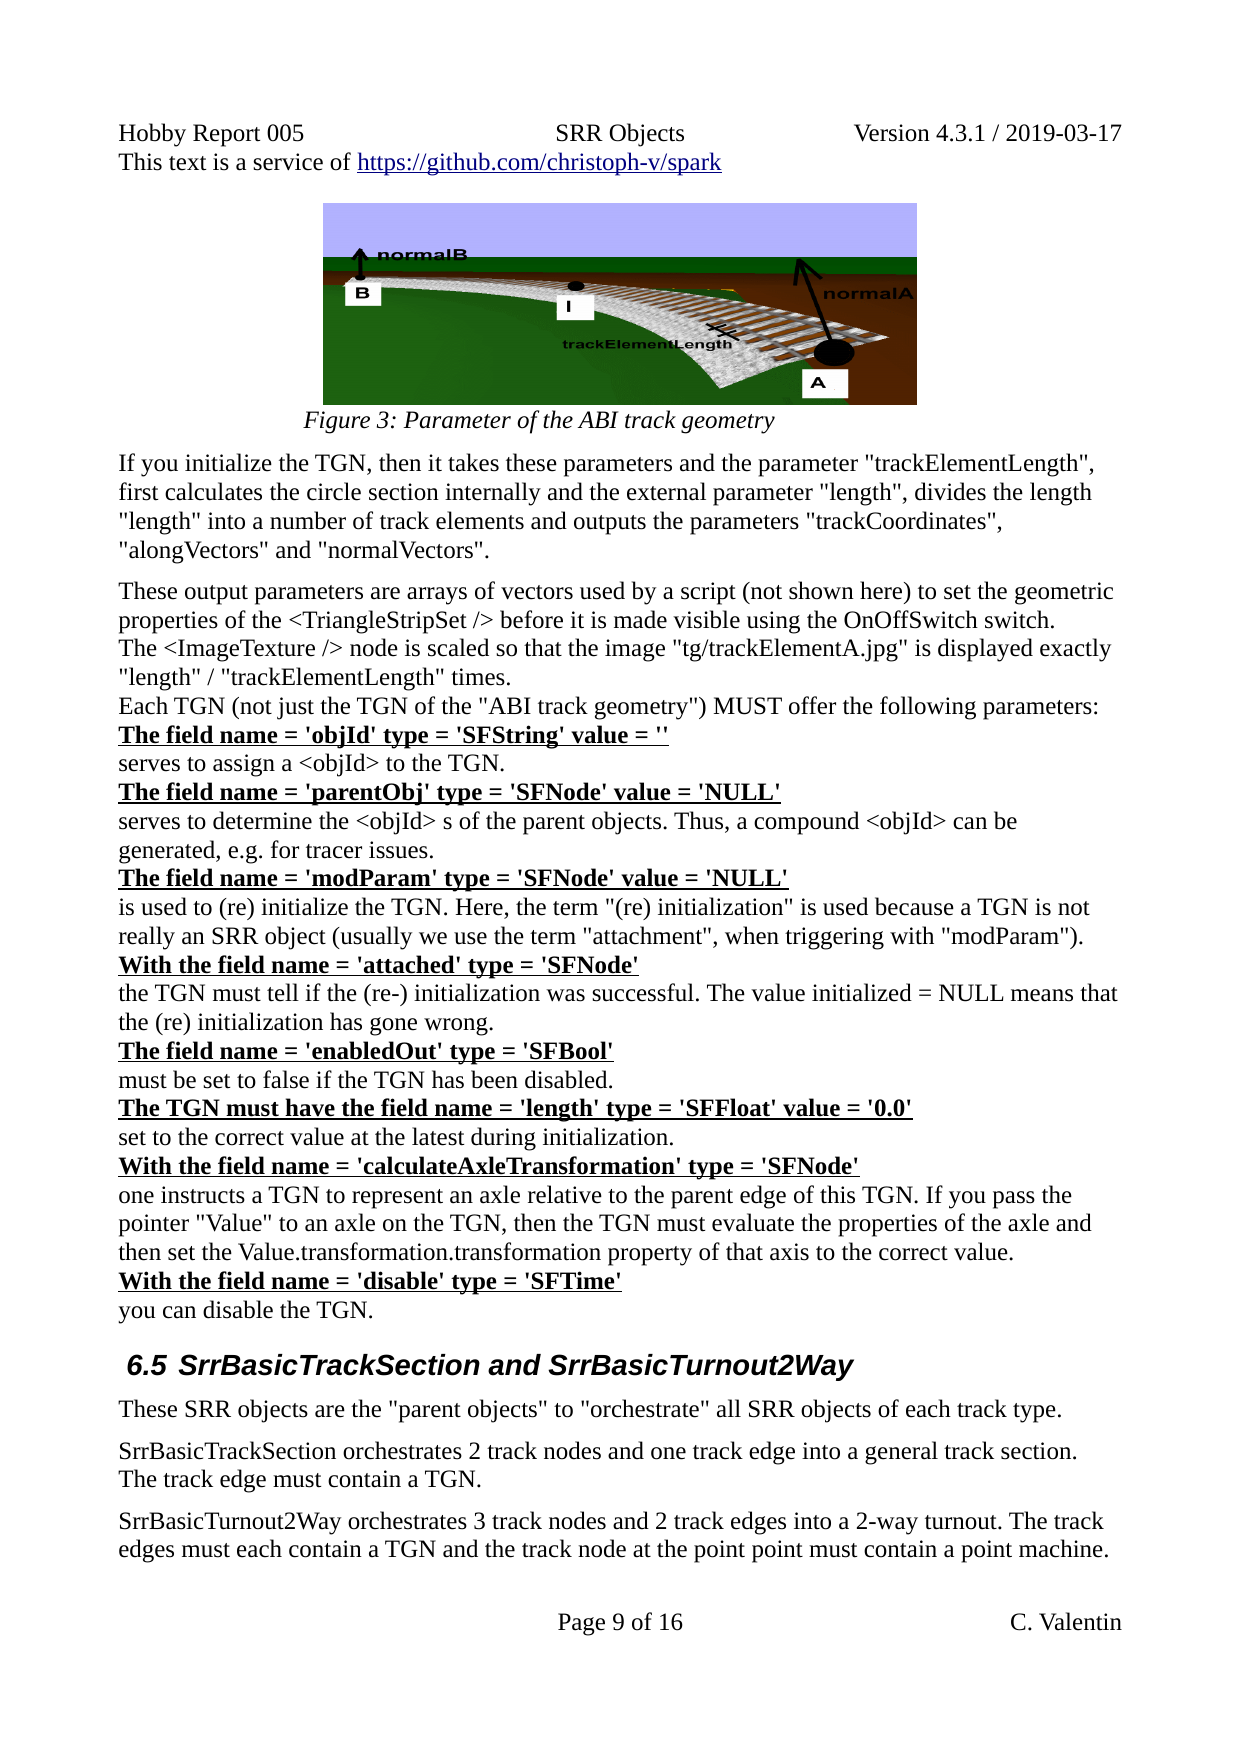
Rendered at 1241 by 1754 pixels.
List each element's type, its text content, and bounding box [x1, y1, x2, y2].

text one instructs a TGN to represent an axle relative to the parent edge of this TGN. If you pass the pointer "Value" to an axle on the TGN, then the TGN must evaluate the properties of the axle and then set the Value.transformation.transformation property of that axis to the correct value. [118, 1180, 1122, 1266]
text Figure 3: Parameter of the ABI track geometry [303, 216, 937, 433]
text The field name = 'modParam' type = 'SFNode' value = 'NULL' [118, 863, 1122, 892]
text serves to determine the <objId> s of the parent objects. Thus, a compound <objId> can be generated, e.g. for tracer issues. [118, 806, 1122, 863]
text The <ImageTexture /> node is scaled so that the image "tg/trackElementA.jpg" is displayed exactly "length" / "trackElementLength" times. [118, 633, 1122, 691]
text With the field name = 'disable' type = 'SFTime' [118, 1266, 1122, 1295]
text set to the correct value at the latest during initialization. [118, 1122, 1122, 1151]
text is used to (re) initialize the TGN. Here, the term "(re) initialization" is used because a TGN is not really an SRR object (usually we use the term "attachment", when triggering with "modParam"). [118, 892, 1122, 950]
text The TGN must have the field name = 'length' type = 'SFFloat' value = '0.0' [118, 1093, 1122, 1122]
text These output parameters are arrays of vectors used by a script (not shown here) to set the geometric properties of the <TriangleStripSet /> before it is made visible using the OnOffSwitch switch. [118, 576, 1122, 633]
text If you initialize the TGN, then it takes these parameters and the parameter "trackElementLength", first calculates the circle section internally and the external parameter "length", divides the length "length" into a number of track elements and outputs the parameters "trackCoordinates", "alongVectors" and "normalVectors". [118, 203, 1122, 563]
text Each TGN (not just the TGN of the "ABI track geometry") MUST offer the following parameters: [118, 691, 1122, 720]
text The field name = 'objId' type = 'SFString' value = '' [118, 720, 1122, 748]
text The field name = 'parentObj' type = 'SFNode' value = 'NULL' [118, 777, 1122, 806]
text The field name = 'enabledOut' type = 'SFBool' [118, 1036, 1122, 1065]
text you can disable the TGN. [118, 1295, 1122, 1323]
text the TGN must tell if the (re-) initialization was successful. The value initialized = NULL means that the (re) initialization has gone wrong. [118, 978, 1122, 1036]
text These SRR objects are the "parent objects" to "orchestrate" all SRR objects of each track type. [118, 1394, 1122, 1423]
text SrrBasicTrackSection orchestrates 2 track nodes and one track edge into a general track section. The track edge must contain a TGN. [118, 1436, 1122, 1493]
text serves to assign a <objId> to the TGN. [118, 748, 1122, 777]
text must be set to false if the TGN has been disabled. [118, 1065, 1122, 1093]
text With the field name = 'attached' type = 'SFNode' [118, 950, 1122, 978]
subtitle SrrBasicTrackSection and SrrBasicTurnout2Way [118, 1348, 1122, 1382]
text With the field name = 'calculateAxleTransformation' type = 'SFNode' [118, 1151, 1122, 1180]
picture [323, 203, 917, 405]
text SrrBasicTurnout2Way orchestrates 3 track nodes and 2 track edges into a 2-way turnout. The track edges must each contain a TGN and the track node at the point point must contain a point machine. [118, 1506, 1122, 1563]
